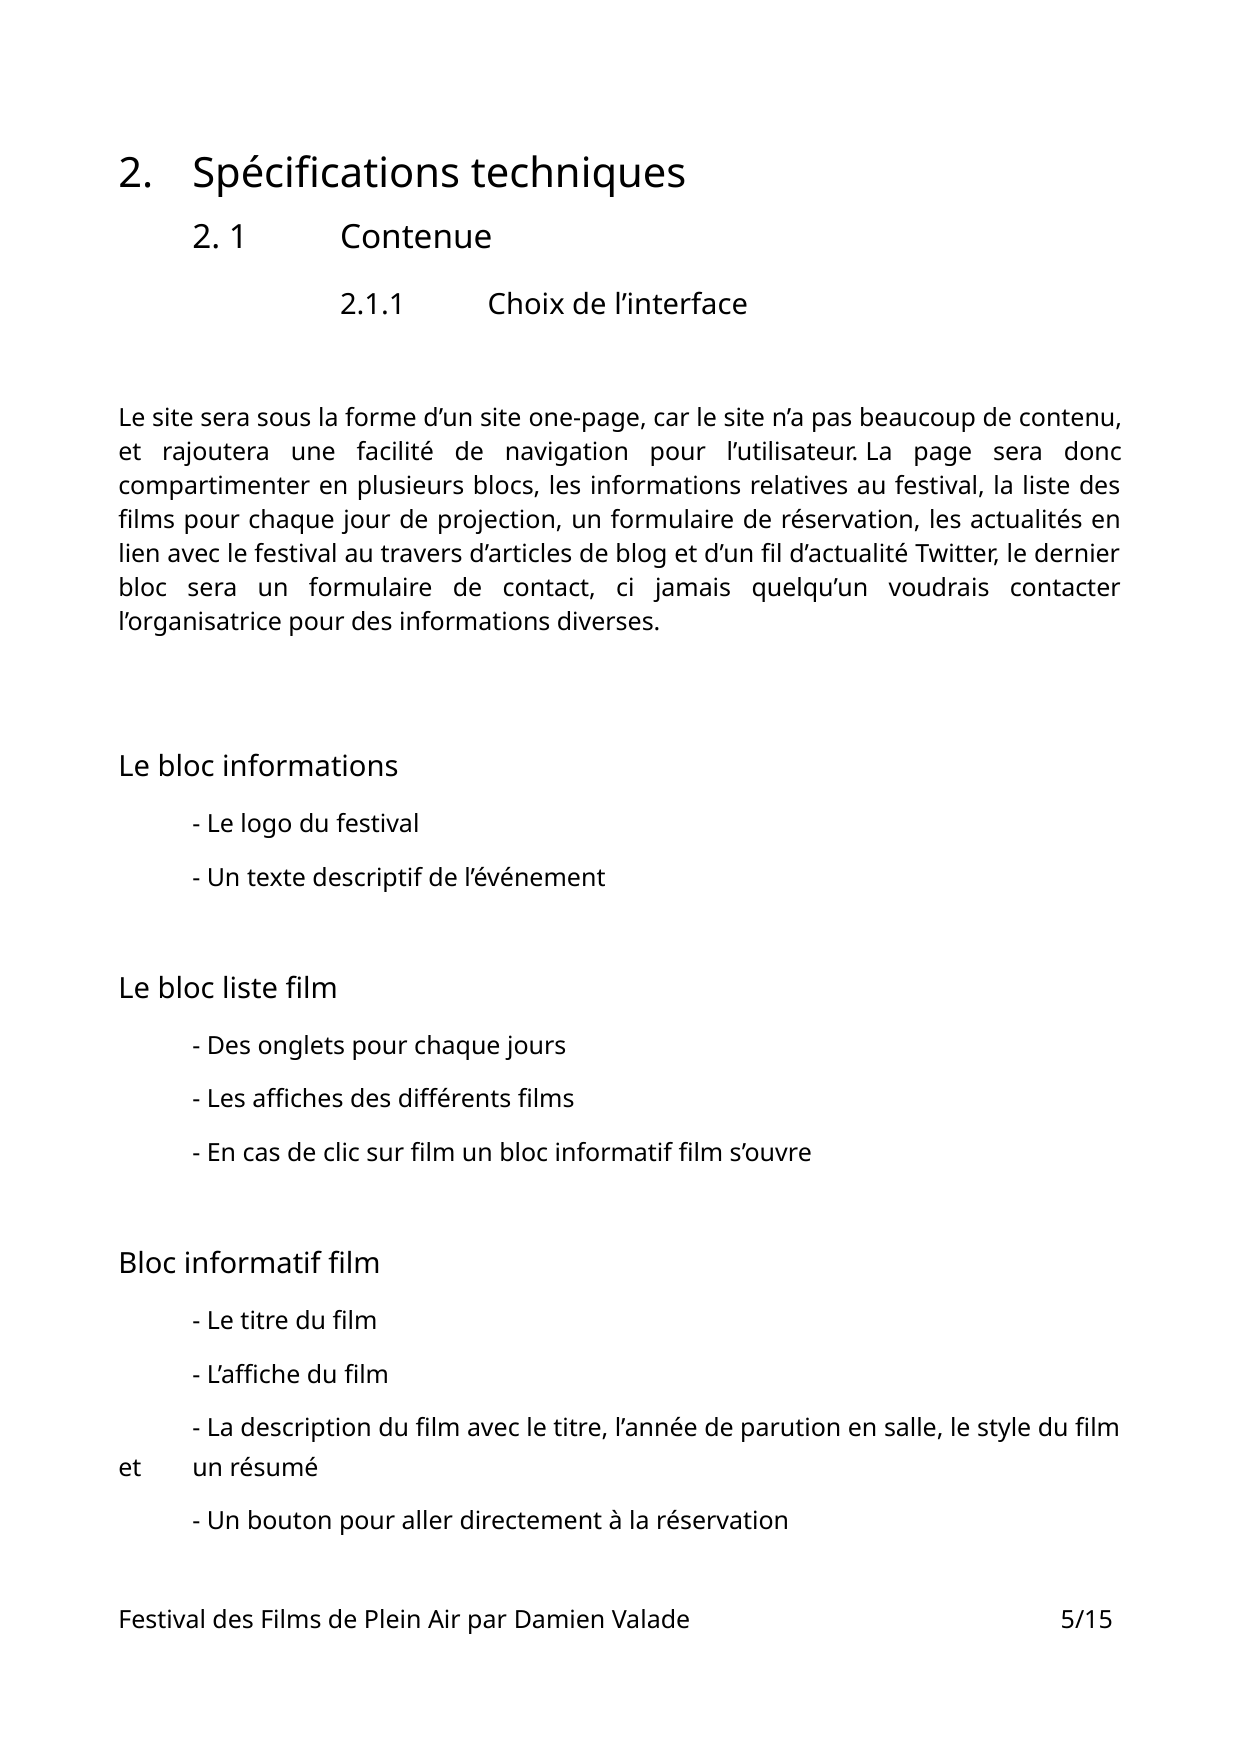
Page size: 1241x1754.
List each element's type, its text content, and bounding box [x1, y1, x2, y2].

text Le bloc liste film [118, 967, 1122, 1007]
text Le site sera sous la forme d’un site one-page, car le site n’a pas beaucoup de contenu, et rajoutera une facilité de navigation pour l’utilisateur. La page sera donc compartimenter en plusieurs blocs, les informations relatives au festival, la liste des films pour chaque jour de projection, un formulaire de réservation, les actualités en lien avec le festival au travers d’articles de blog et d’un fil d’actualité Twitter, le dernier bloc sera un formulaire de contact, ci jamais quelqu’un voudrais contacter l’organisatrice pour des informations diverses. [118, 400, 1122, 638]
text - La description du film avec le titre, l’année de parution en salle, le style du film et un résumé [118, 1410, 1122, 1483]
text - L’affiche du film [118, 1356, 1122, 1390]
text Bloc informatif film [118, 1242, 1122, 1282]
text 2. 1 Contenue [118, 212, 1122, 258]
subtitle 2. Spécifications techniques [118, 143, 1122, 200]
text - Des onglets pour chaque jours [118, 1027, 1122, 1061]
text - Un texte descriptif de l’événement [118, 859, 1122, 894]
text Le bloc informations [118, 746, 1122, 785]
text - En cas de clic sur film un bloc informatif film s’ouvre [118, 1135, 1122, 1169]
text - Le titre du film [118, 1302, 1122, 1337]
text 2.1.1 Choix de l’interface [118, 279, 1122, 324]
text - Les affiches des différents films [118, 1081, 1122, 1115]
text - Le logo du festival [118, 806, 1122, 840]
text - Un bouton pour aller directement à la réservation [118, 1503, 1122, 1537]
